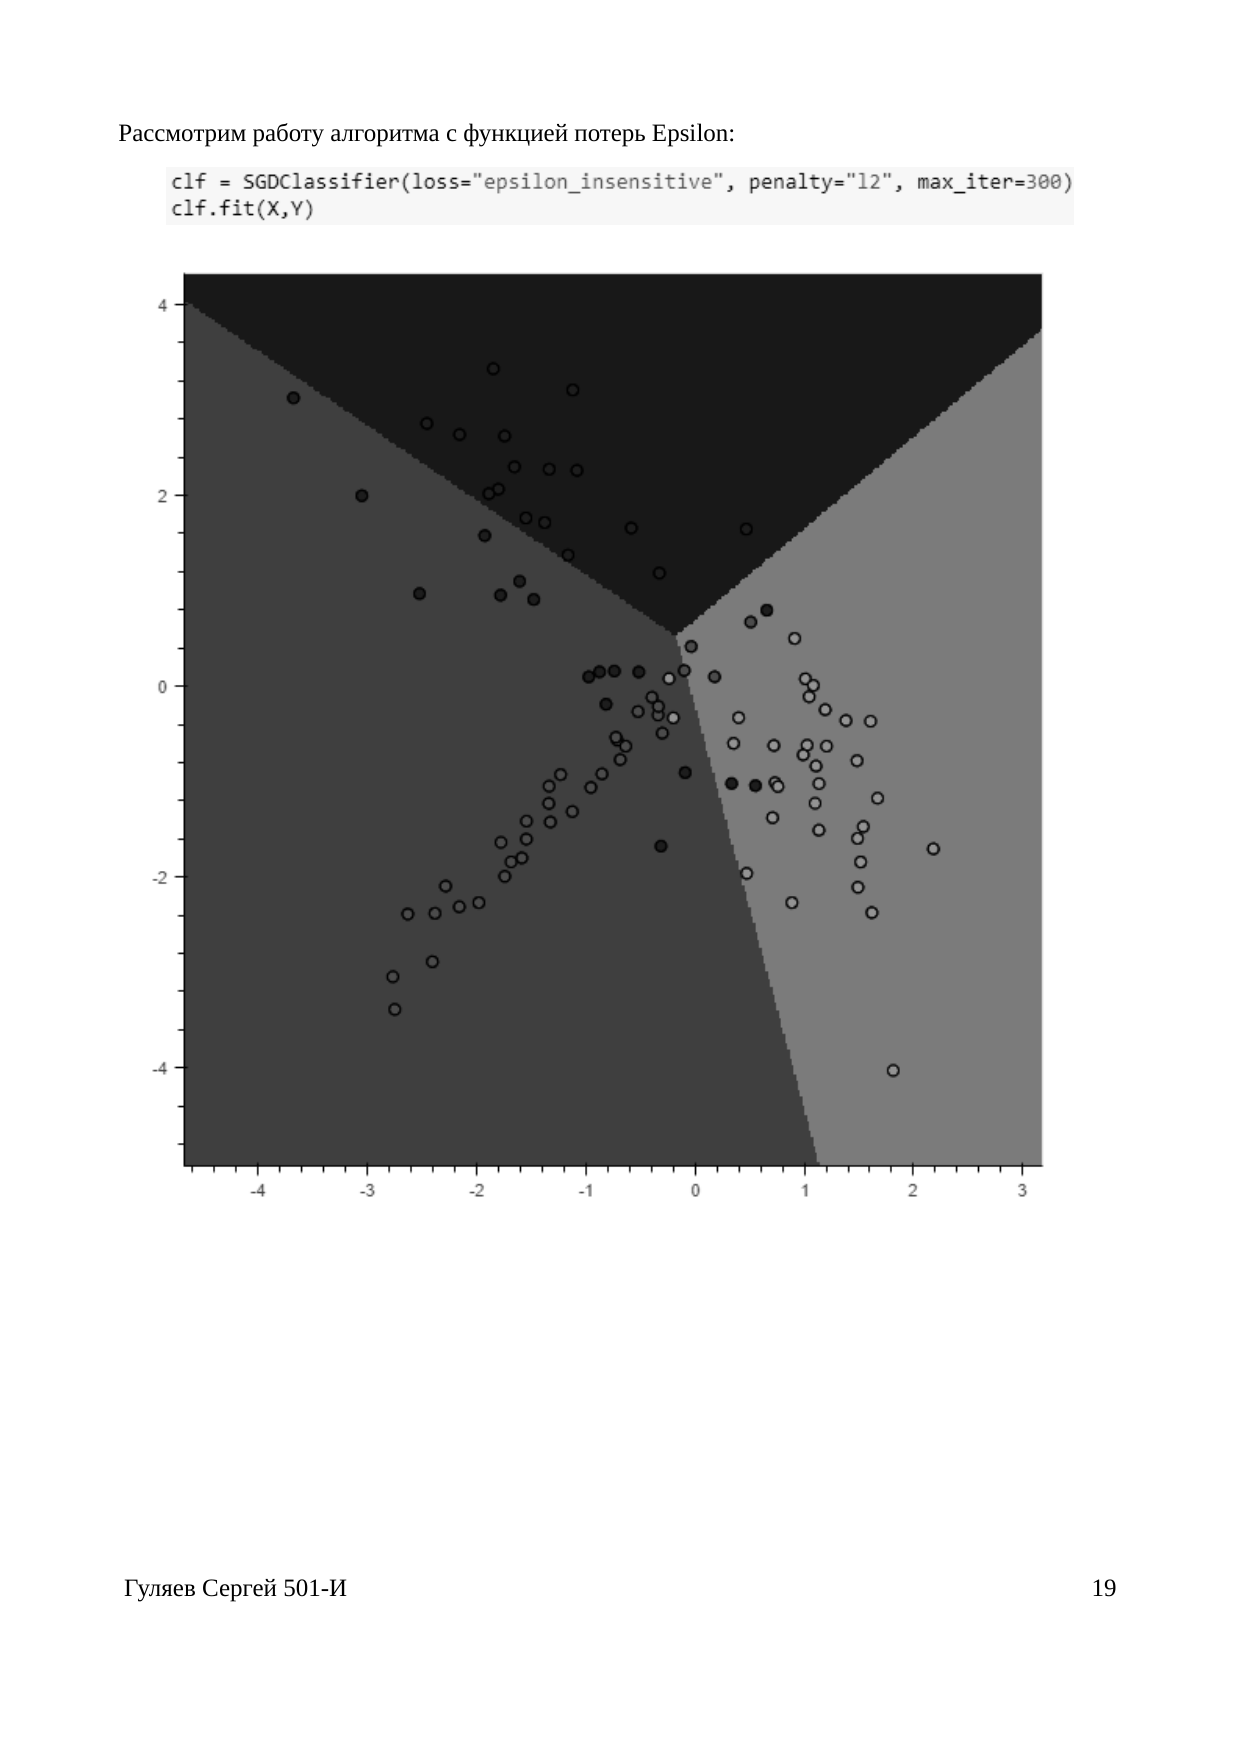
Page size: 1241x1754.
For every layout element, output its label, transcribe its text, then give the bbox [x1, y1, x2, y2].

text Рассмотрим работу алгоритма с функцией потерь Epsilon: [118, 118, 1122, 147]
picture [166, 167, 1074, 225]
picture [151, 265, 1089, 1203]
